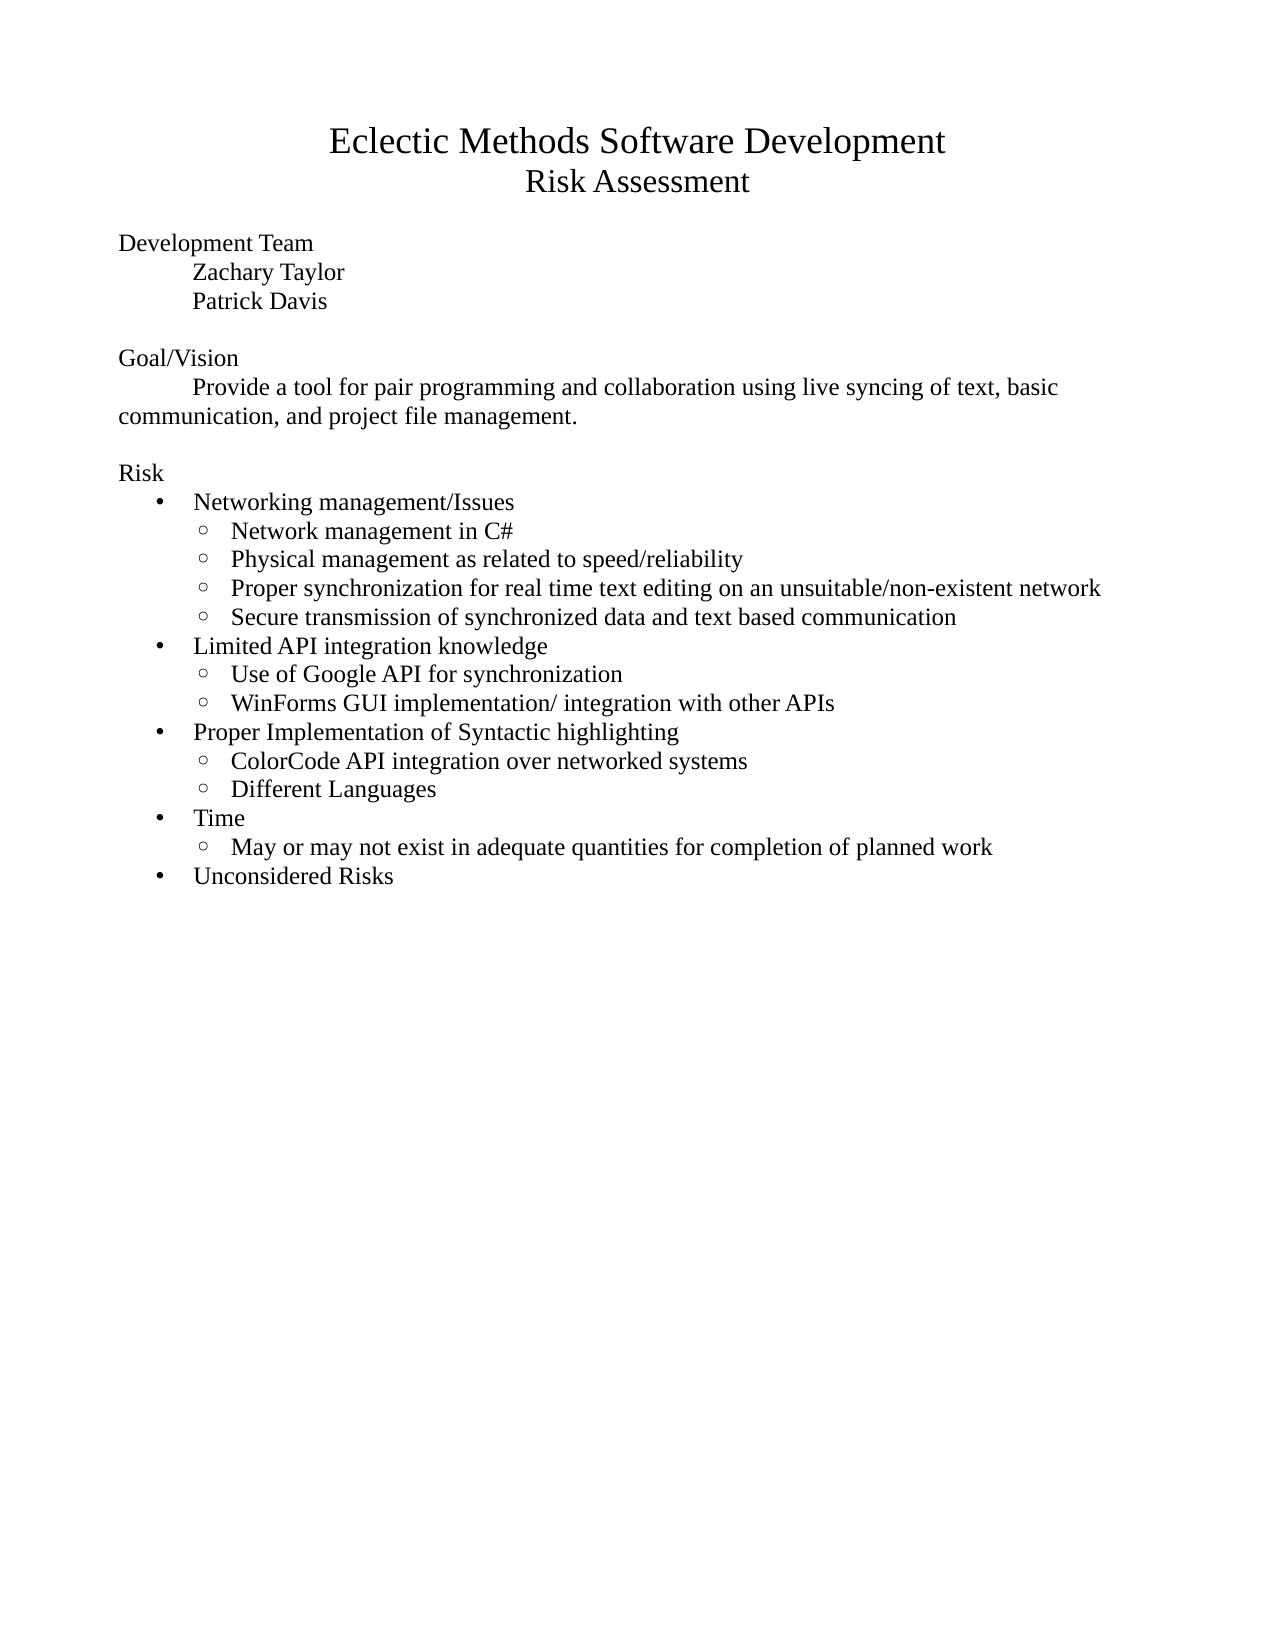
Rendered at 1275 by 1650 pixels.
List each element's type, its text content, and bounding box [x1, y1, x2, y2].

list Limited API integration knowledge [156, 631, 1157, 659]
text Risk [118, 458, 1157, 487]
list Physical management as related to speed/reliability [193, 544, 1157, 573]
list WinForms GUI implementation/ integration with other APIs [193, 688, 1157, 717]
text Development Team [118, 228, 1157, 257]
text Risk Assessment [118, 161, 1157, 199]
list Time [156, 803, 1157, 832]
text Patrick Davis [118, 286, 1157, 314]
text Eclectic Methods Software Development [118, 118, 1157, 161]
list Networking management/Issues [156, 487, 1157, 516]
list Secure transmission of synchronized data and text based communication [193, 602, 1157, 631]
list Proper Implementation of Syntactic highlighting [156, 717, 1157, 746]
list Different Languages [193, 774, 1157, 803]
list Network management in C# [193, 516, 1157, 544]
list Unconsidered Risks [156, 861, 1157, 889]
list ColorCode API integration over networked systems [193, 746, 1157, 774]
list Use of Google API for synchronization [193, 659, 1157, 688]
text Zachary Taylor [118, 257, 1157, 286]
list Proper synchronization for real time text editing on an unsuitable/non-existent network [193, 573, 1157, 602]
text Provide a tool for pair programming and collaboration using live syncing of text, basic communication, and project file management. [118, 372, 1157, 429]
list May or may not exist in adequate quantities for completion of planned work [193, 832, 1157, 861]
text Goal/Vision [118, 343, 1157, 372]
